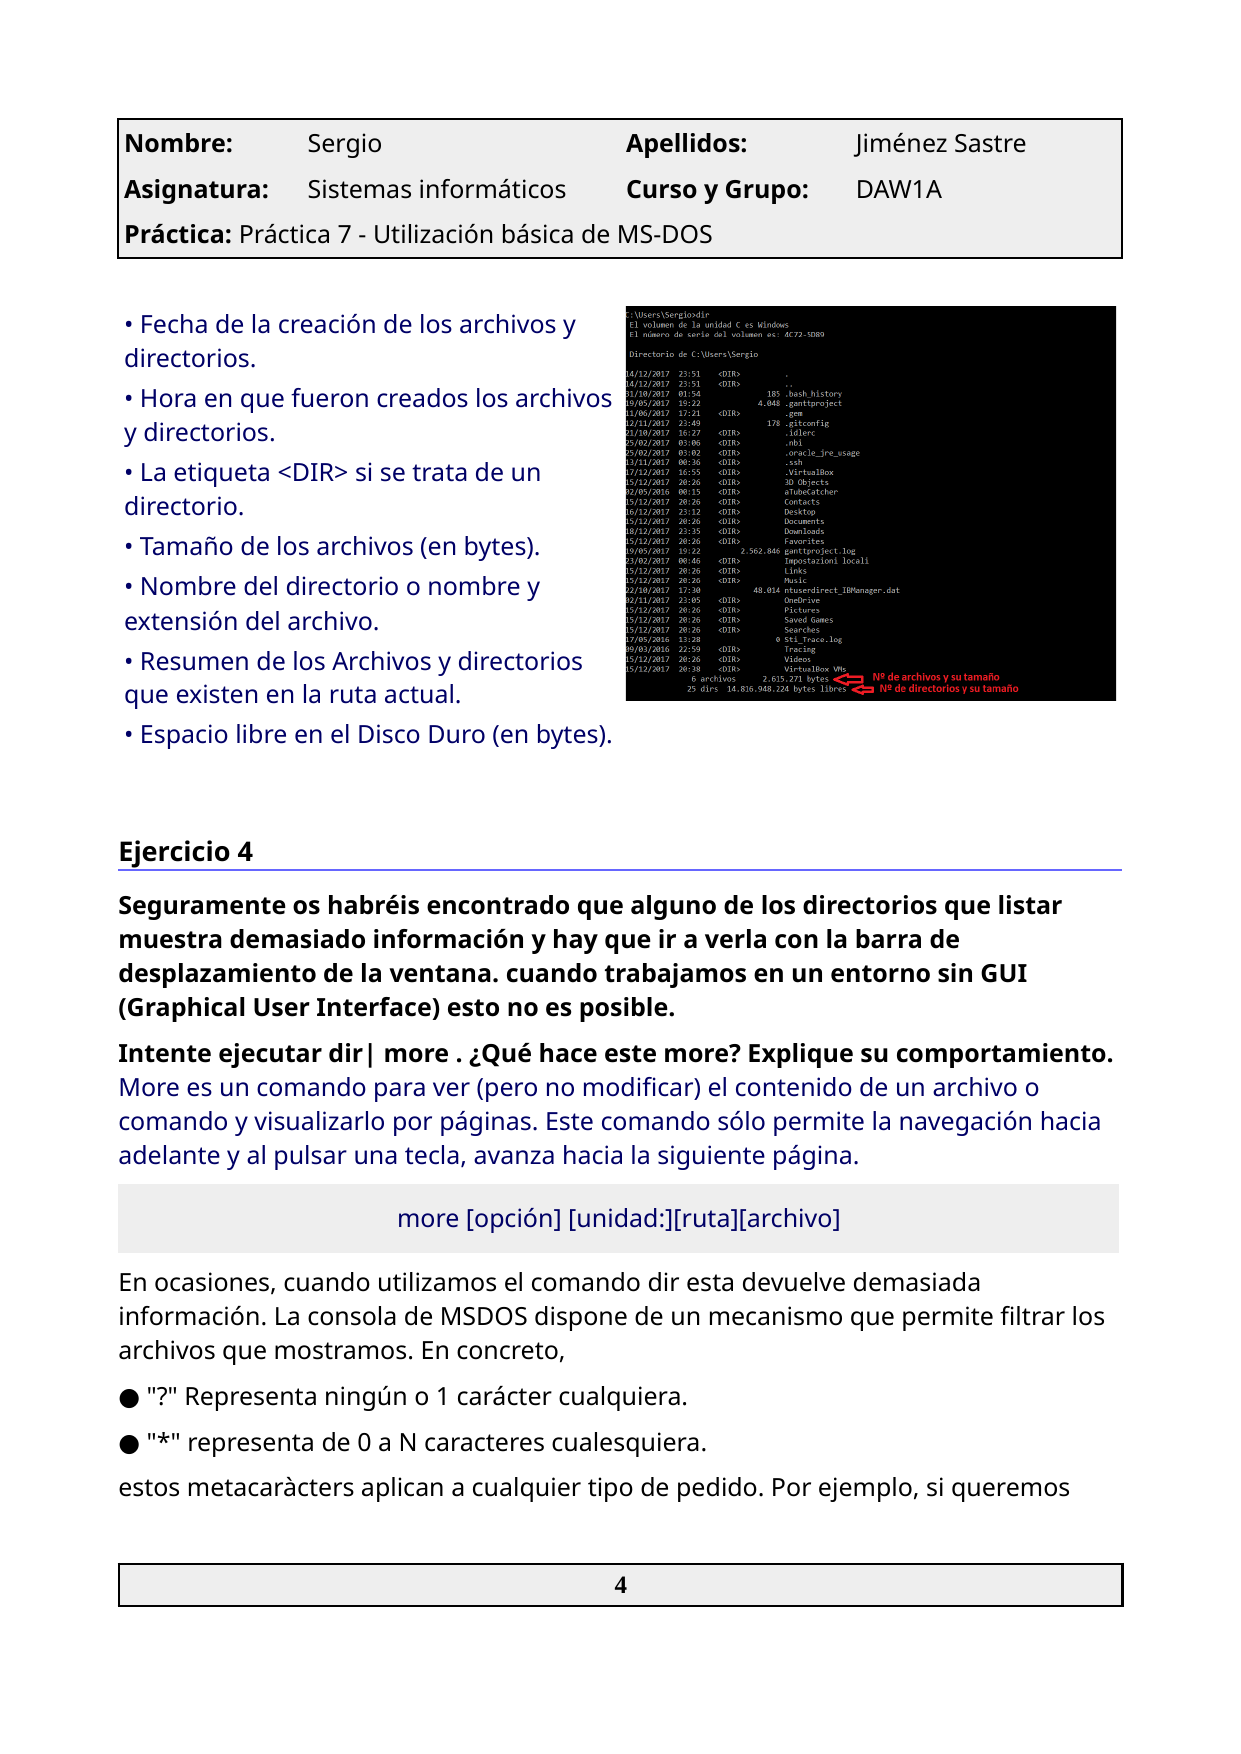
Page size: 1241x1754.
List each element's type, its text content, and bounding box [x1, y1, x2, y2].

table_header [620, 301, 1122, 821]
text ● "?" Representa ningún o 1 carácter cualquiera. [118, 1378, 1122, 1412]
table_header [118, 871, 1122, 887]
table_header • Fecha de la creación de los archivos y directorios. • Hora en que fueron creados los archivos y directorios. • La etiqueta <DIR> si se trata de un directorio. • Tamaño de los archivos (en bytes). • Nombre del directorio o nombre y extensión del archivo. • Resumen de los Archivos y directorios que existen en la ruta actual. • Espacio libre en el Disco Duro (en bytes). [118, 301, 620, 821]
text Ejercicio 4 [118, 832, 1122, 869]
text estos metacaràcters aplican a cualquier tipo de pedido. Por ejemplo, si queremos [118, 1470, 1122, 1504]
text Intente ejecutar dir| more . ¿Qué hace este more? Explique su comportamiento. More es un comando para ver (pero no modificar) el contenido de un archivo o comando y visualizarlo por páginas. Este comando sólo permite la navegación hacia adelante y al pulsar una tecla, avanza hacia la siguiente página. [118, 1036, 1122, 1172]
text ● "*" representa de 0 a N caracteres cualesquiera. [118, 1424, 1122, 1458]
text En ocasiones, cuando utilizamos el comando dir esta devuelve demasiada información. La consola de MSDOS dispone de un mecanismo que permite filtrar los archivos que mostramos. En concreto, [118, 1264, 1122, 1367]
picture [625, 306, 1117, 701]
text Seguramente os habréis encontrado que alguno de los directorios que listar muestra demasiado información y hay que ir a verla con la barra de desplazamiento de la ventana. cuando trabajamos en un entorno sin GUI (Graphical User Interface) esto no es posible. [118, 887, 1122, 1024]
table_header more [opción] [unidad:][ruta][archivo] [118, 1184, 1119, 1253]
